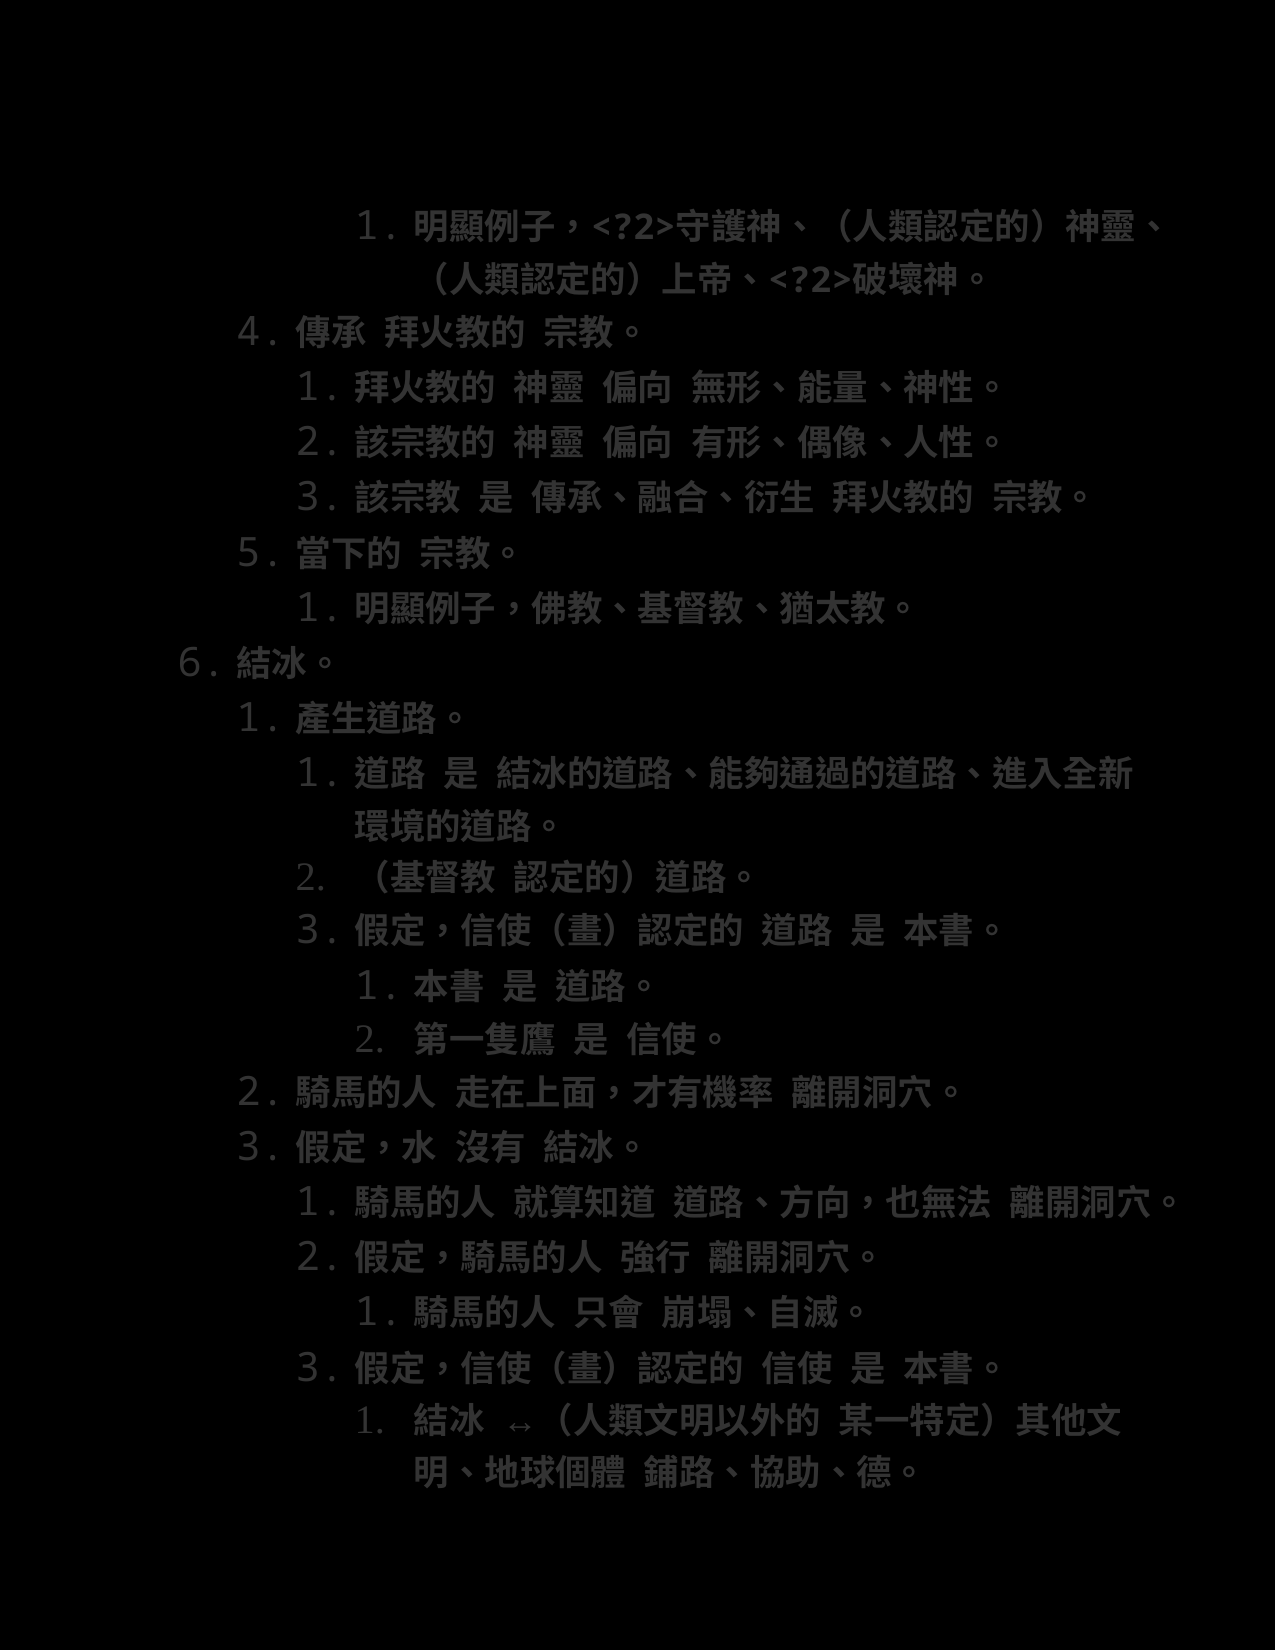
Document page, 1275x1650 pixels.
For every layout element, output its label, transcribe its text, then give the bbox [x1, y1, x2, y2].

list 拜火教的 神靈 偏向 無形、能量、神性。 [295, 357, 1157, 412]
list 明顯例子，<?2>守護神、（人類認定的）神靈、（人類認定的）上帝、<?2>破壞神。 [354, 196, 1157, 302]
list 明顯例子，佛教、基督教、猶太教。 [295, 578, 1157, 633]
list 當下的 宗教。 [236, 523, 1157, 578]
list 騎馬的人 只會 崩塌、自滅。 [354, 1283, 1157, 1338]
list 結冰 ↔（人類文明以外的 某一特定）其他文明、地球個體 鋪路、協助、德。 [354, 1393, 1157, 1495]
list 該宗教 是 傳承、融合、衍生 拜火教的 宗教。 [295, 468, 1157, 523]
list 第一隻鷹 是 信使。 [354, 1011, 1157, 1062]
list 假定，水 沒有 結冰。 [236, 1117, 1157, 1172]
list （基督教 認定的）道路。 [295, 849, 1157, 901]
list 假定，信使（畫）認定的 信使 是 本書。 [295, 1338, 1157, 1393]
list 道路 是 結冰的道路、能夠通過的道路、進入全新環境的道路。 [295, 743, 1157, 849]
list 本書 是 道路。 [354, 956, 1157, 1011]
list 產生道路。 [236, 688, 1157, 743]
list 騎馬的人 就算知道 道路、方向，也無法 離開洞穴。 [295, 1172, 1157, 1227]
list 傳承 拜火教的 宗教。 [236, 302, 1157, 357]
list 結冰。 [177, 633, 1157, 688]
list 假定，騎馬的人 強行 離開洞穴。 [295, 1227, 1157, 1283]
list 該宗教的 神靈 偏向 有形、偶像、人性。 [295, 412, 1157, 468]
list 假定，信使（畫）認定的 道路 是 本書。 [295, 901, 1157, 956]
list 騎馬的人 走在上面，才有機率 離開洞穴。 [236, 1062, 1157, 1117]
